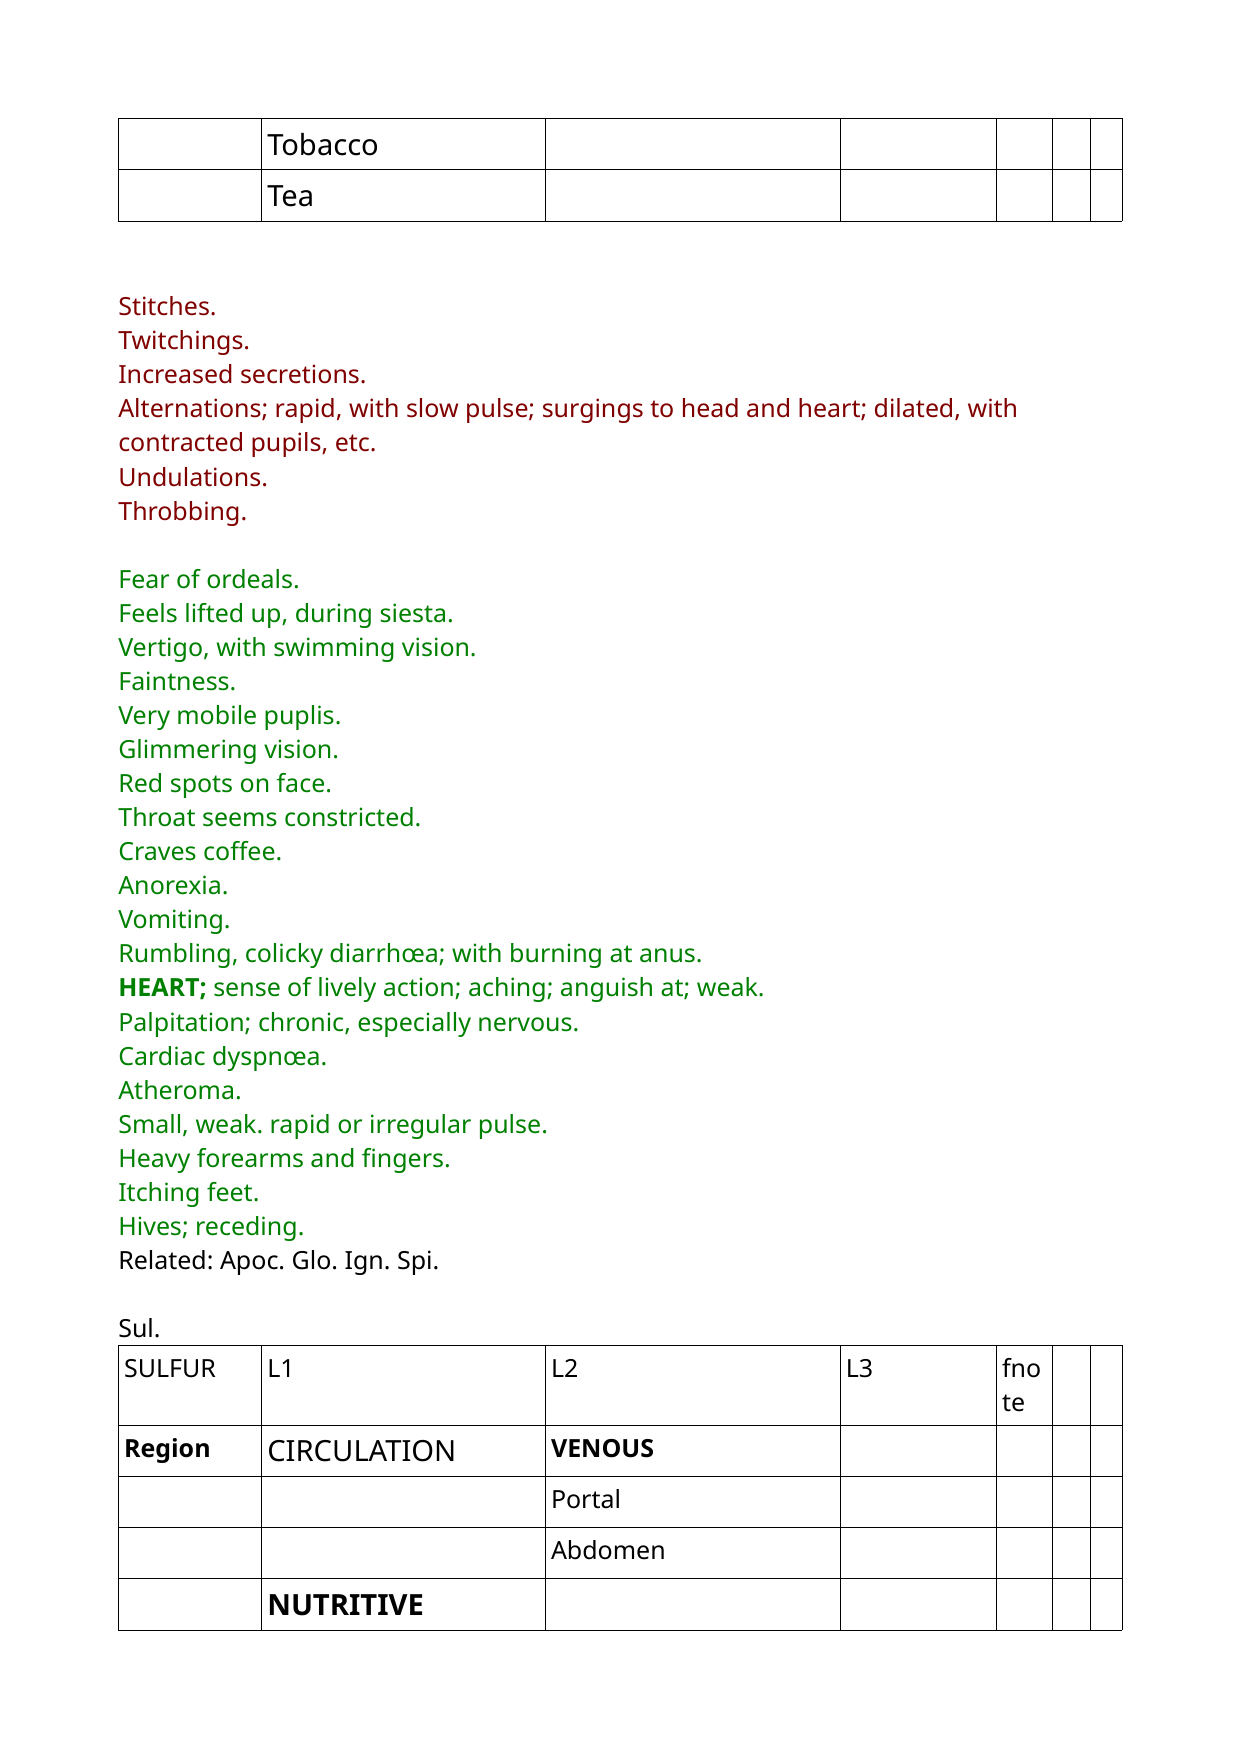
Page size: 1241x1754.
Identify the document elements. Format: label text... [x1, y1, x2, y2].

table_cell [841, 1477, 996, 1527]
text Heavy forearms and fingers. [118, 1140, 1122, 1174]
table_cell [997, 170, 1052, 221]
text Glimmering vision. [118, 732, 1122, 766]
table_cell [546, 1579, 840, 1629]
text Throat seems constricted. [118, 800, 1122, 834]
text Sul. [118, 1311, 1122, 1345]
text Rumbling, colicky diarrhœa; with burning at anus. [118, 936, 1122, 970]
text Fear of ordeals. [118, 561, 1122, 595]
table_cell [1091, 1528, 1122, 1578]
table_cell [1091, 170, 1122, 221]
table_cell VENOUS [546, 1426, 840, 1476]
table_cell [1053, 1426, 1090, 1476]
table_cell [841, 1426, 996, 1476]
text Vomiting. [118, 902, 1122, 936]
text Stitches. [118, 289, 1122, 323]
table_cell Portal [546, 1477, 840, 1527]
text Palpitation; chronic, especially nervous. [118, 1004, 1122, 1038]
table_cell [1053, 170, 1090, 221]
table_cell [119, 1579, 261, 1629]
table_cell Tobacco [262, 119, 545, 169]
table_cell [1091, 1579, 1122, 1629]
table_cell [997, 1528, 1052, 1578]
text Undulations. [118, 459, 1122, 493]
table_cell [119, 170, 261, 221]
table_cell [997, 119, 1052, 169]
table_header SULFUR [119, 1346, 261, 1424]
text Feels lifted up, during siesta. [118, 595, 1122, 629]
text Related: Apoc. Glo. Ign. Spi. [118, 1243, 1122, 1277]
table_cell [997, 1579, 1052, 1629]
table_cell NUTRITIVE [262, 1579, 545, 1629]
text Hives; receding. [118, 1208, 1122, 1243]
text Small, weak. rapid or irregular pulse. [118, 1106, 1122, 1140]
table_cell [1053, 1528, 1090, 1578]
table_cell [841, 119, 996, 169]
table_cell [262, 1477, 545, 1527]
table_cell CIRCULATION [262, 1426, 545, 1476]
table_cell Abdomen [546, 1528, 840, 1578]
text Faintness. [118, 663, 1122, 698]
text Throbbing. [118, 493, 1122, 527]
table_cell [119, 1477, 261, 1527]
table_cell Region [119, 1426, 261, 1476]
table_cell [1053, 1477, 1090, 1527]
text Itching feet. [118, 1174, 1122, 1208]
text Twitchings. [118, 323, 1122, 357]
table_cell [546, 119, 840, 169]
text Vertigo, with swimming vision. [118, 629, 1122, 663]
table_cell Tea [262, 170, 545, 221]
table_cell [1091, 1426, 1122, 1476]
text Increased secretions. [118, 357, 1122, 391]
table_cell [1053, 1579, 1090, 1629]
text Craves coffee. [118, 834, 1122, 868]
text Anorexia. [118, 868, 1122, 902]
table_cell [841, 1528, 996, 1578]
text HEART; sense of lively action; aching; anguish at; weak. [118, 970, 1122, 1004]
table_cell [119, 119, 261, 169]
table_header [1091, 1346, 1122, 1424]
table_header L2 [546, 1346, 840, 1424]
text Red spots on face. [118, 766, 1122, 800]
text Alternations; rapid, with slow pulse; surgings to head and heart; dilated, with contracted pupils, etc. [118, 391, 1122, 459]
text Cardiac dyspnœa. [118, 1038, 1122, 1072]
table_cell [1091, 1477, 1122, 1527]
table_cell [997, 1426, 1052, 1476]
table_cell [997, 1477, 1052, 1527]
text Very mobile puplis. [118, 698, 1122, 732]
table_cell [1053, 119, 1090, 169]
table_header L3 [841, 1346, 996, 1424]
table_cell [119, 1528, 261, 1578]
table_cell [841, 170, 996, 221]
table_header [1053, 1346, 1090, 1424]
table_header fnote [997, 1346, 1052, 1424]
table_cell [1091, 119, 1122, 169]
table_cell [546, 170, 840, 221]
table_header L1 [262, 1346, 545, 1424]
text Atheroma. [118, 1072, 1122, 1106]
table_cell [841, 1579, 996, 1629]
table_cell [262, 1528, 545, 1578]
